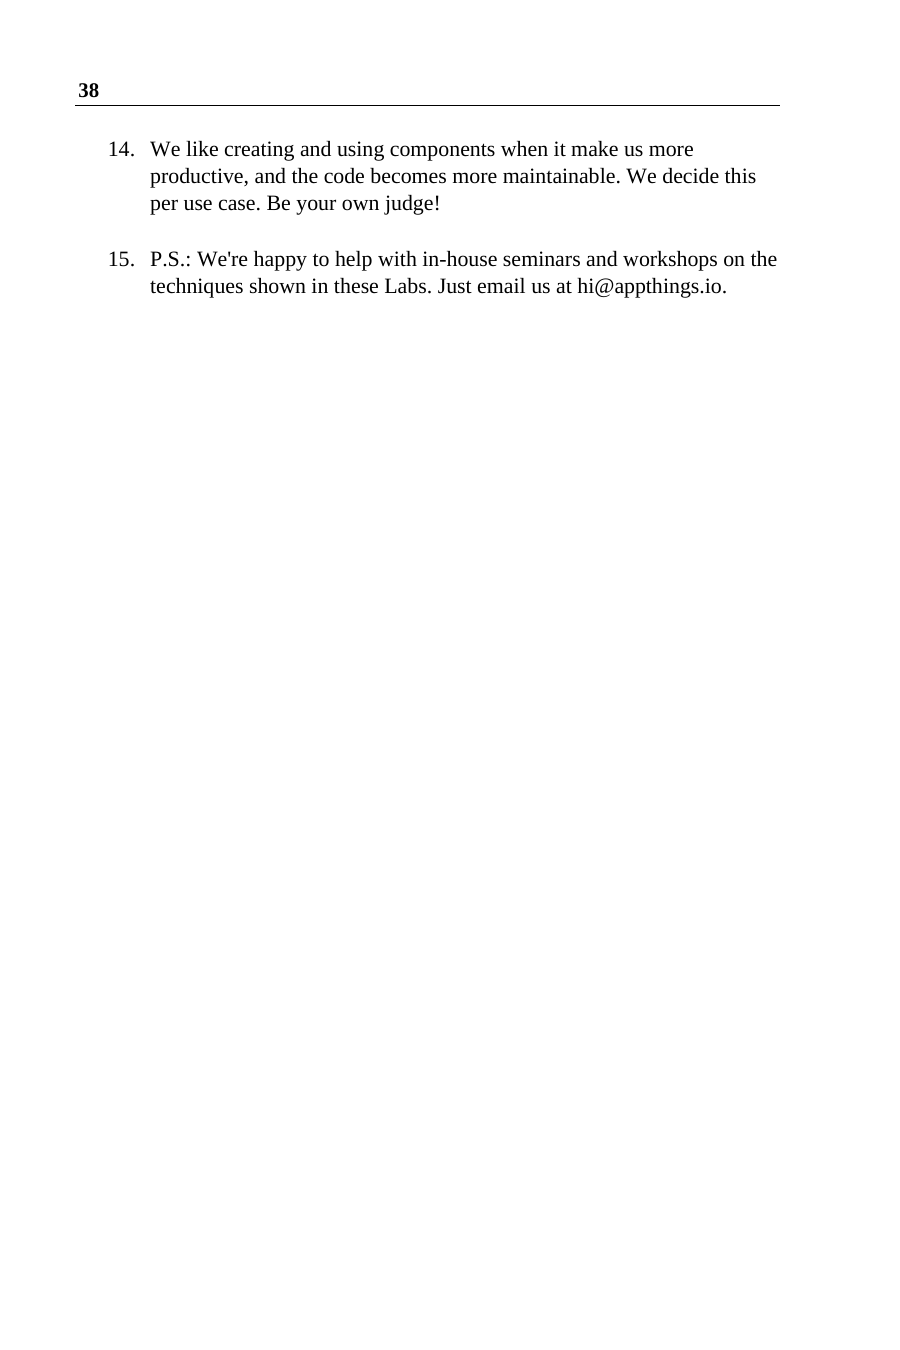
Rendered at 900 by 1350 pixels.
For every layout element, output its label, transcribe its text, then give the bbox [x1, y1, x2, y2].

list We like creating and using components when it make us more productive, and the code becomes more maintainable. We decide this per use case. Be your own judge! [105, 135, 780, 216]
list P.S.: We're happy to help with in-house seminars and workshops on the techniques shown in these Labs. Just email us at hi@appthings.io. [105, 245, 780, 299]
